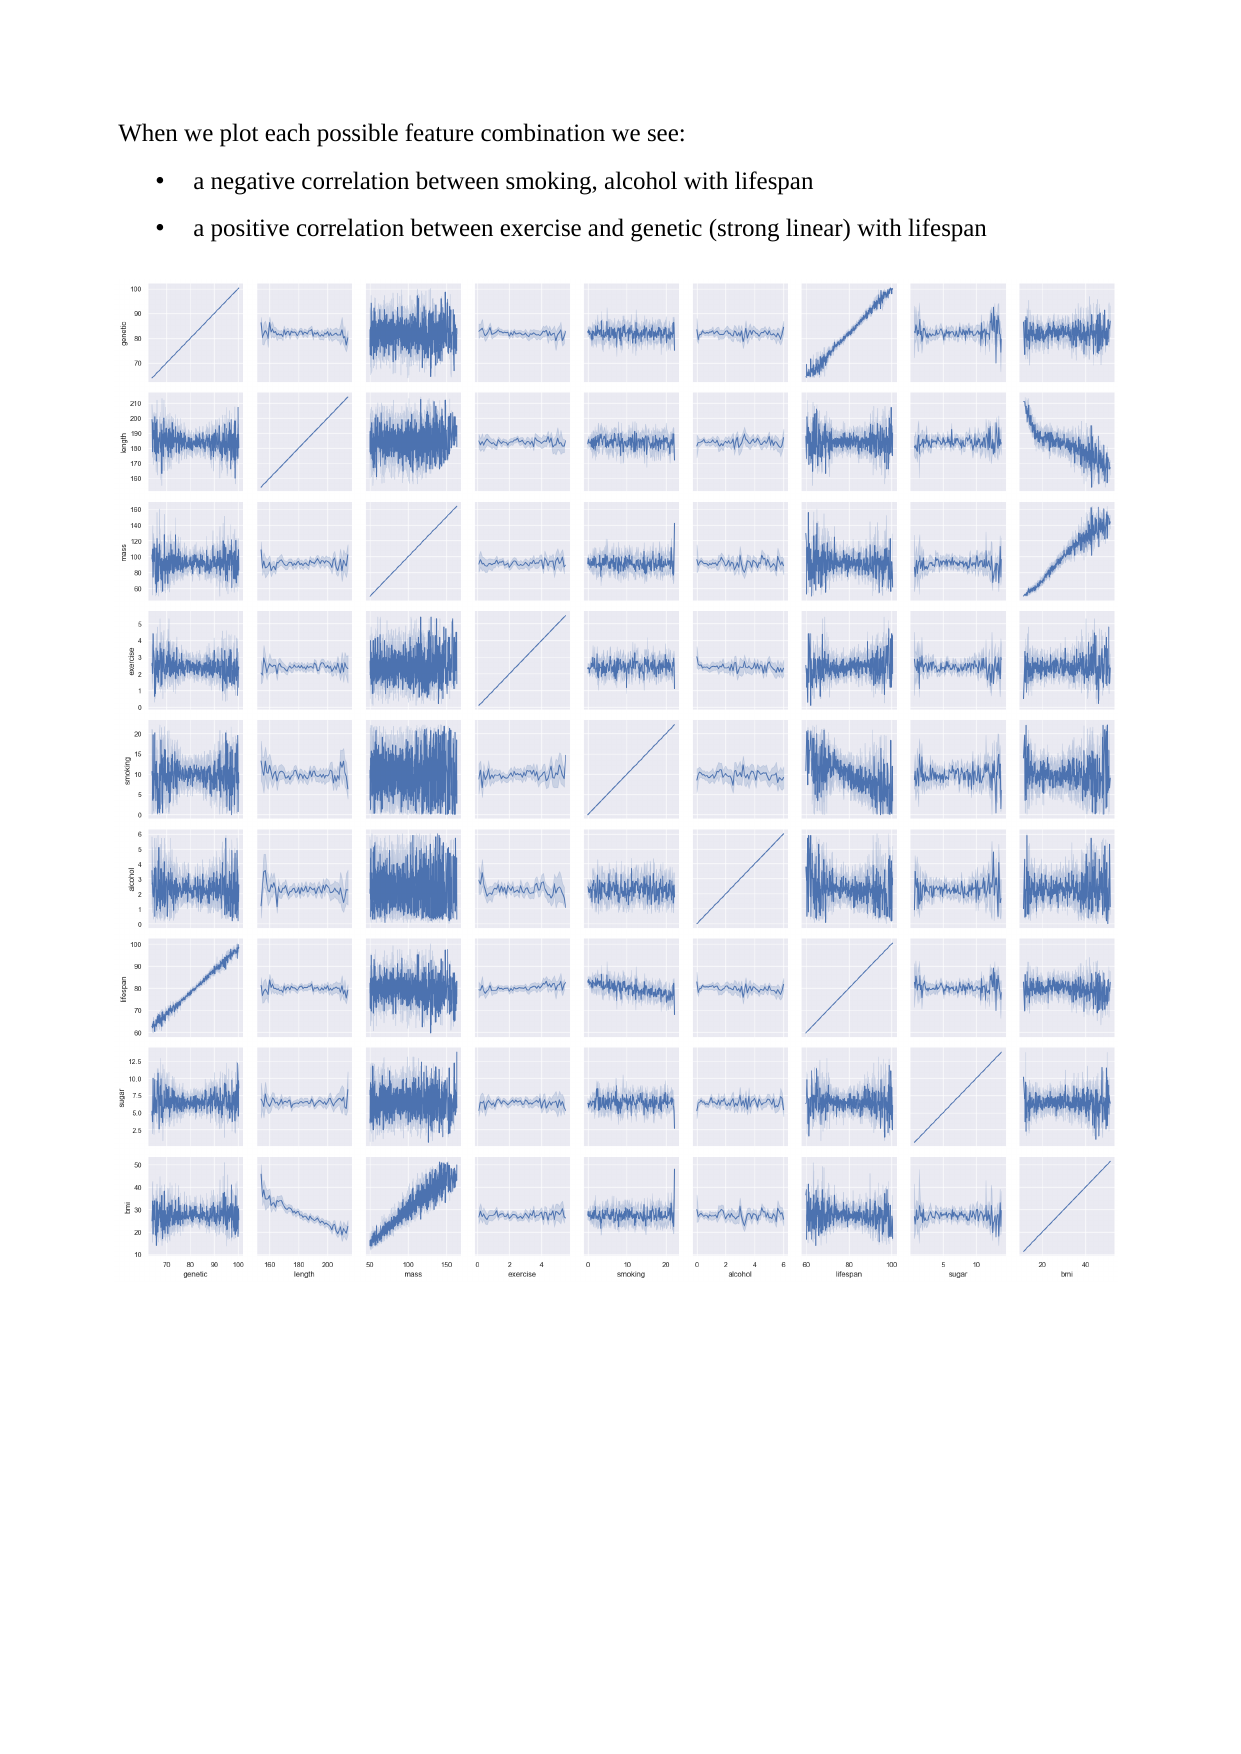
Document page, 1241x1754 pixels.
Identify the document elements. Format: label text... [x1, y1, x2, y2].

list a negative correlation between smoking, alcohol with lifespan [156, 166, 1122, 194]
picture [114, 279, 1118, 1282]
list a positive correlation between exercise and genetic (strong linear) with lifespan [156, 213, 1122, 242]
text When we plot each possible feature combination we see: [118, 118, 1122, 147]
